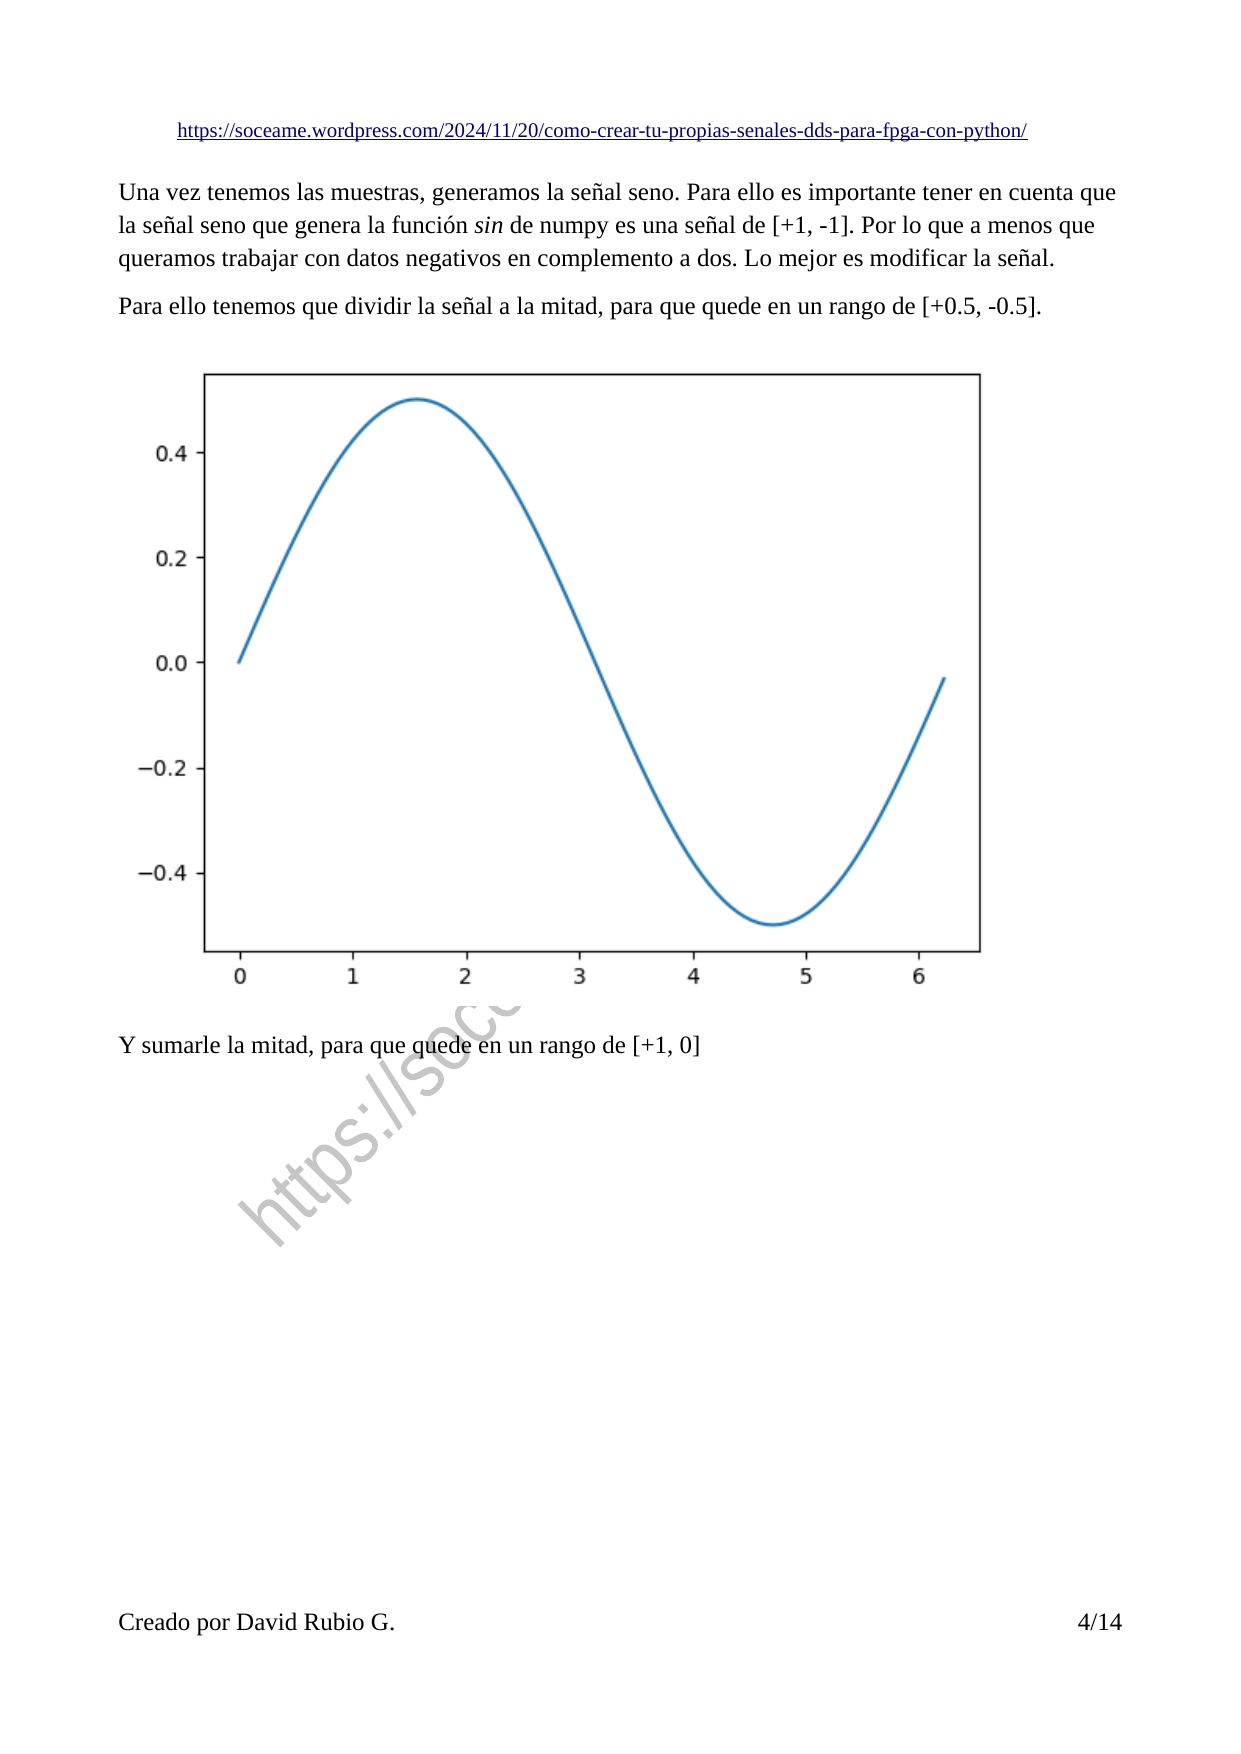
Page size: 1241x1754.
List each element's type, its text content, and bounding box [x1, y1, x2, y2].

picture [118, 338, 1017, 1006]
text Para ello tenemos que dividir la señal a la mitad, para que quede en un rango de [+0.5, -0.5]. [118, 291, 1122, 319]
text Y sumarle la mitad, para que quede en un rango de [+1, 0] [455, 1030, 1122, 1058]
text Una vez tenemos las muestras, generamos la señal seno. Para ello es importante tener en cuenta que la señal seno que genera la función sin de numpy es una señal de [+1, -1]. Por lo que a menos que queramos trabajar con datos negativos en complemento a dos. Lo mejor es modificar la señal. [118, 177, 1122, 272]
text Y sumarle la mitad, para que quede en un rango de [+1, 0] [118, 1030, 434, 1058]
